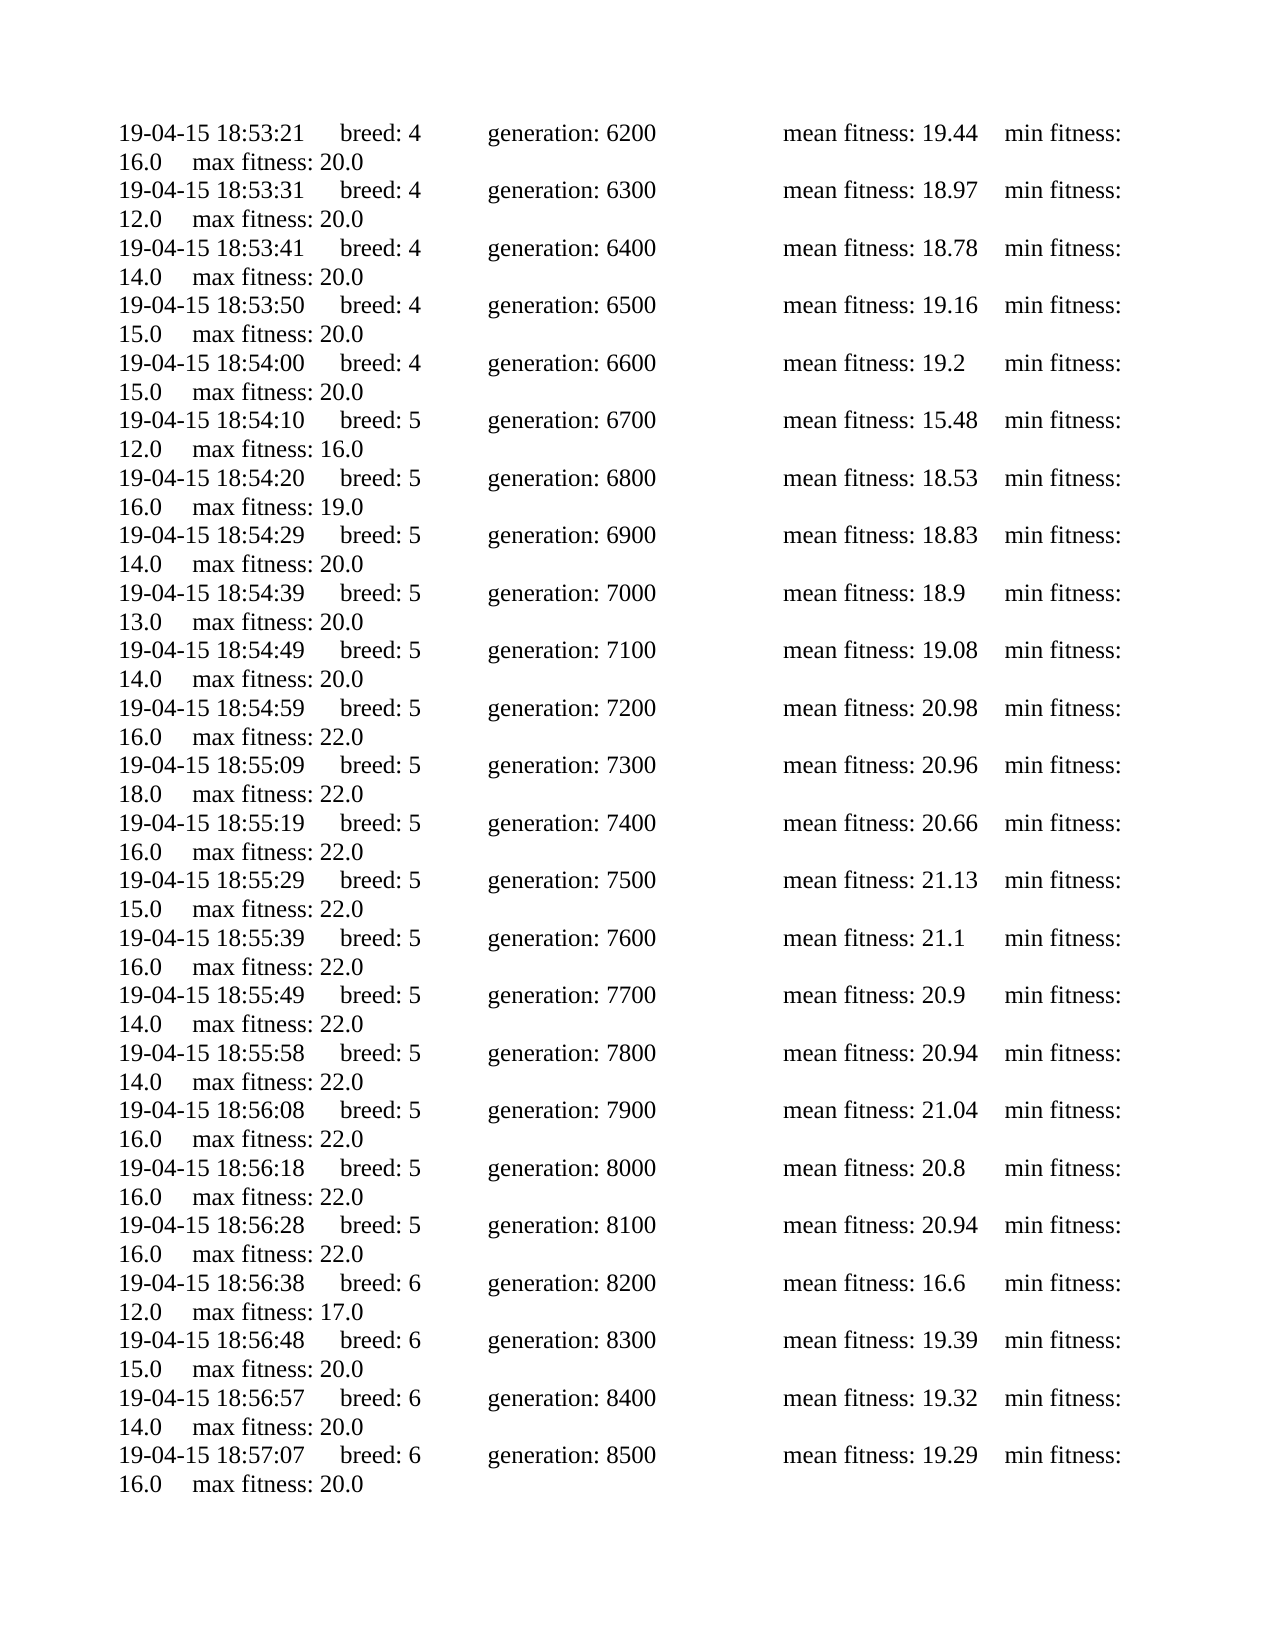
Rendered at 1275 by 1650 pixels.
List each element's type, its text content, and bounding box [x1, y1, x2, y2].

text 19-04-15 18:56:38 breed: 6 generation: 8200 mean fitness: 16.6 min fitness: 12.0 max fitness: 17.0 [118, 1268, 1157, 1326]
text 19-04-15 18:55:58 breed: 5 generation: 7800 mean fitness: 20.94 min fitness: 14.0 max fitness: 22.0 [118, 1038, 1157, 1096]
text 19-04-15 18:53:31 breed: 4 generation: 6300 mean fitness: 18.97 min fitness: 12.0 max fitness: 20.0 [118, 176, 1157, 233]
text 19-04-15 18:57:07 breed: 6 generation: 8500 mean fitness: 19.29 min fitness: 16.0 max fitness: 20.0 [118, 1441, 1157, 1498]
text 19-04-15 18:53:50 breed: 4 generation: 6500 mean fitness: 19.16 min fitness: 15.0 max fitness: 20.0 [118, 291, 1157, 348]
text 19-04-15 18:56:28 breed: 5 generation: 8100 mean fitness: 20.94 min fitness: 16.0 max fitness: 22.0 [118, 1211, 1157, 1268]
text 19-04-15 18:54:29 breed: 5 generation: 6900 mean fitness: 18.83 min fitness: 14.0 max fitness: 20.0 [118, 521, 1157, 578]
text 19-04-15 18:56:08 breed: 5 generation: 7900 mean fitness: 21.04 min fitness: 16.0 max fitness: 22.0 [118, 1096, 1157, 1153]
text 19-04-15 18:54:59 breed: 5 generation: 7200 mean fitness: 20.98 min fitness: 16.0 max fitness: 22.0 [118, 693, 1157, 751]
text 19-04-15 18:55:39 breed: 5 generation: 7600 mean fitness: 21.1 min fitness: 16.0 max fitness: 22.0 [118, 923, 1157, 981]
text 19-04-15 18:53:21 breed: 4 generation: 6200 mean fitness: 19.44 min fitness: 16.0 max fitness: 20.0 [118, 118, 1157, 176]
text 19-04-15 18:54:10 breed: 5 generation: 6700 mean fitness: 15.48 min fitness: 12.0 max fitness: 16.0 [118, 406, 1157, 463]
text 19-04-15 18:55:49 breed: 5 generation: 7700 mean fitness: 20.9 min fitness: 14.0 max fitness: 22.0 [118, 981, 1157, 1038]
text 19-04-15 18:54:49 breed: 5 generation: 7100 mean fitness: 19.08 min fitness: 14.0 max fitness: 20.0 [118, 636, 1157, 693]
text 19-04-15 18:55:29 breed: 5 generation: 7500 mean fitness: 21.13 min fitness: 15.0 max fitness: 22.0 [118, 866, 1157, 923]
text 19-04-15 18:55:19 breed: 5 generation: 7400 mean fitness: 20.66 min fitness: 16.0 max fitness: 22.0 [118, 808, 1157, 866]
text 19-04-15 18:56:18 breed: 5 generation: 8000 mean fitness: 20.8 min fitness: 16.0 max fitness: 22.0 [118, 1153, 1157, 1211]
text 19-04-15 18:53:41 breed: 4 generation: 6400 mean fitness: 18.78 min fitness: 14.0 max fitness: 20.0 [118, 233, 1157, 291]
text 19-04-15 18:56:48 breed: 6 generation: 8300 mean fitness: 19.39 min fitness: 15.0 max fitness: 20.0 [118, 1326, 1157, 1383]
text 19-04-15 18:55:09 breed: 5 generation: 7300 mean fitness: 20.96 min fitness: 18.0 max fitness: 22.0 [118, 751, 1157, 808]
text 19-04-15 18:54:20 breed: 5 generation: 6800 mean fitness: 18.53 min fitness: 16.0 max fitness: 19.0 [118, 463, 1157, 521]
text 19-04-15 18:54:39 breed: 5 generation: 7000 mean fitness: 18.9 min fitness: 13.0 max fitness: 20.0 [118, 578, 1157, 636]
text 19-04-15 18:54:00 breed: 4 generation: 6600 mean fitness: 19.2 min fitness: 15.0 max fitness: 20.0 [118, 348, 1157, 406]
text 19-04-15 18:56:57 breed: 6 generation: 8400 mean fitness: 19.32 min fitness: 14.0 max fitness: 20.0 [118, 1383, 1157, 1441]
